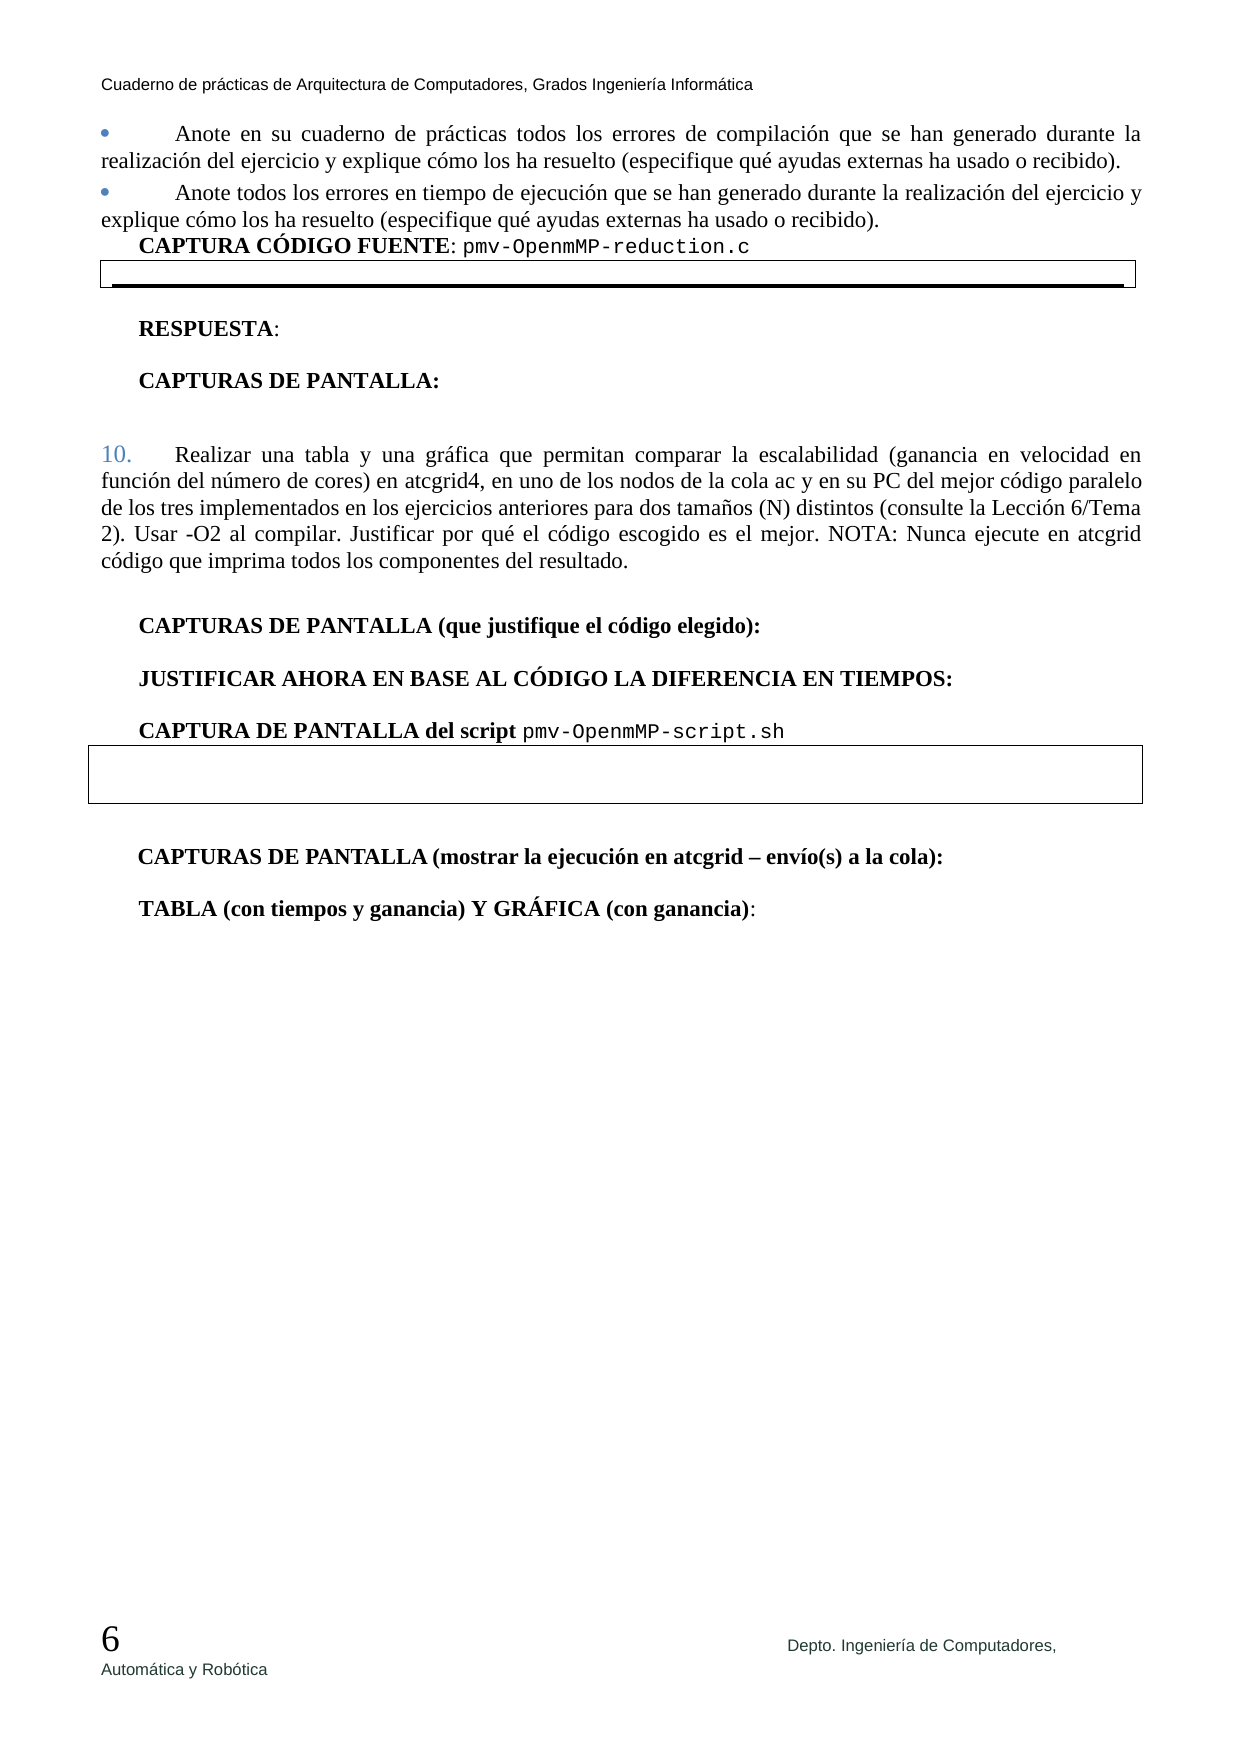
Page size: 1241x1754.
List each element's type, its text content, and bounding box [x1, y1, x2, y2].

text JUSTIFICAR AHORA EN BASE AL CÓDIGO LA DIFERENCIA EN TIEMPOS: [138, 664, 1143, 691]
text CAPTURA DE PANTALLA del script pmv-OpenmMP-script.sh [138, 717, 1143, 745]
list Anote en su cuaderno de prácticas todos los errores de compilación que se han generado durante la realización del ejercicio y explique cómo los ha resuelto (especifique qué ayudas externas ha usado o recibido). [101, 121, 1143, 173]
table_header [101, 261, 1135, 287]
list Anote todos los errores en tiempo de ejecución que se han generado durante la realización del ejercicio y explique cómo los ha resuelto (especifique qué ayudas externas ha usado o recibido). [101, 179, 1143, 232]
text CAPTURAS DE PANTALLA (mostrar la ejecución en atcgrid – envío(s) a la cola): [101, 843, 1143, 869]
text RESPUESTA: [138, 315, 1143, 341]
text CAPTURAS DE PANTALLA (que justifique el código elegido): [138, 612, 1143, 638]
text TABLA (con tiempos y ganancia) Y GRÁFICA (con ganancia): [138, 895, 1143, 922]
table_header [89, 746, 1142, 803]
text CAPTURA CÓDIGO FUENTE: pmv-OpenmMP-reduction.c [138, 232, 1143, 260]
list Realizar una tabla y una gráfica que permitan comparar la escalabilidad (ganancia en velocidad en función del número de cores) en atcgrid4, en uno de los nodos de la cola ac y en su PC del mejor código paralelo de los tres implementados en los ejercicios anteriores para dos tamaños (N) distintos (consulte la Lección 6/Tema 2). Usar -O2 al compilar. Justificar por qué el código escogido es el mejor. NOTA: Nunca ejecute en atcgrid código que imprima todos los componentes del resultado. [101, 439, 1143, 573]
text CAPTURAS DE PANTALLA: [138, 367, 1143, 394]
